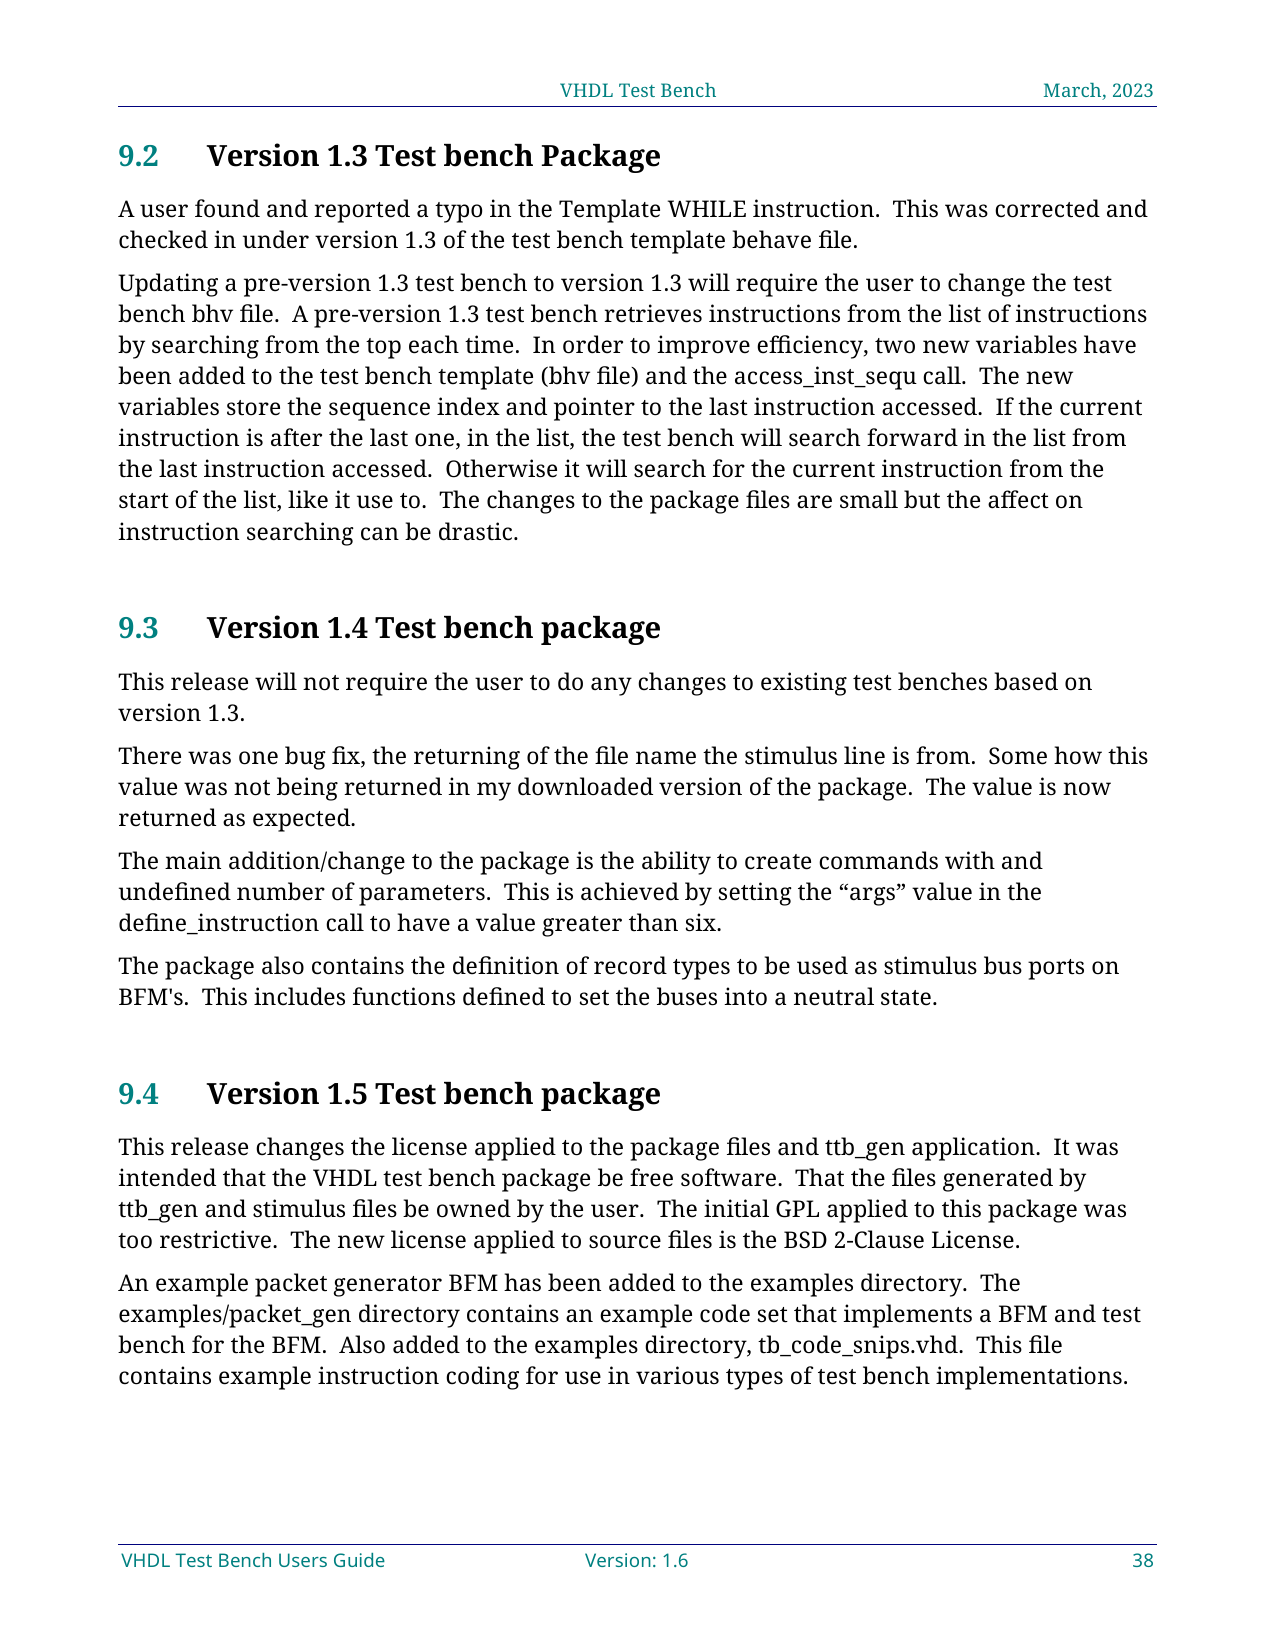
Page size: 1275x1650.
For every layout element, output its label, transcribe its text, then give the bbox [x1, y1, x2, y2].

text The main addition/change to the package is the ability to create commands with and undefined number of parameters. This is achieved by setting the “args” value in the define_instruction call to have a value greater than six. [118, 845, 1157, 938]
text Updating a pre-version 1.3 test bench to version 1.3 will require the user to change the test bench bhv file. A pre-version 1.3 test bench retrieves instructions from the list of instructions by searching from the top each time. In order to improve efficiency, two new variables have been added to the test bench template (bhv file) and the access_inst_sequ call. The new variables store the sequence index and pointer to the last instruction accessed. If the current instruction is after the last one, in the list, the test bench will search forward in the list from the last instruction accessed. Otherwise it will search for the current instruction from the start of the list, like it use to. The changes to the package files are small but the affect on instruction searching can be drastic. [118, 267, 1157, 547]
text An example packet generator BFM has been added to the examples directory. The examples/packet_gen directory contains an example code set that implements a BFM and test bench for the BFM. Also added to the examples directory, tb_code_snips.vhd. This file contains example instruction coding for use in various types of test bench implementations. [118, 1267, 1157, 1391]
subtitle Version 1.3 Test bench Package [118, 135, 1157, 175]
text There was one bug fix, the returning of the file name the stimulus line is from. Some how this value was not being returned in my downloaded version of the package. The value is now returned as expected. [118, 740, 1157, 833]
subtitle Version 1.5 Test bench package [118, 1073, 1157, 1113]
text This release changes the license applied to the package files and ttb_gen application. It was intended that the VHDL test bench package be free software. That the files generated by ttb_gen and stimulus files be owned by the user. The initial GPL applied to this package was too restrictive. The new license applied to source files is the BSD 2-Clause License. [118, 1131, 1157, 1255]
text A user found and reported a typo in the Template WHILE instruction. This was corrected and checked in under version 1.3 of the test bench template behave file. [118, 193, 1157, 255]
subtitle Version 1.4 Test bench package [118, 608, 1157, 647]
text The package also contains the definition of record types to be used as stimulus bus ports on BFM's. This includes functions defined to set the buses into a neutral state. [118, 950, 1157, 1012]
text This release will not require the user to do any changes to existing test benches based on version 1.3. [118, 666, 1157, 728]
